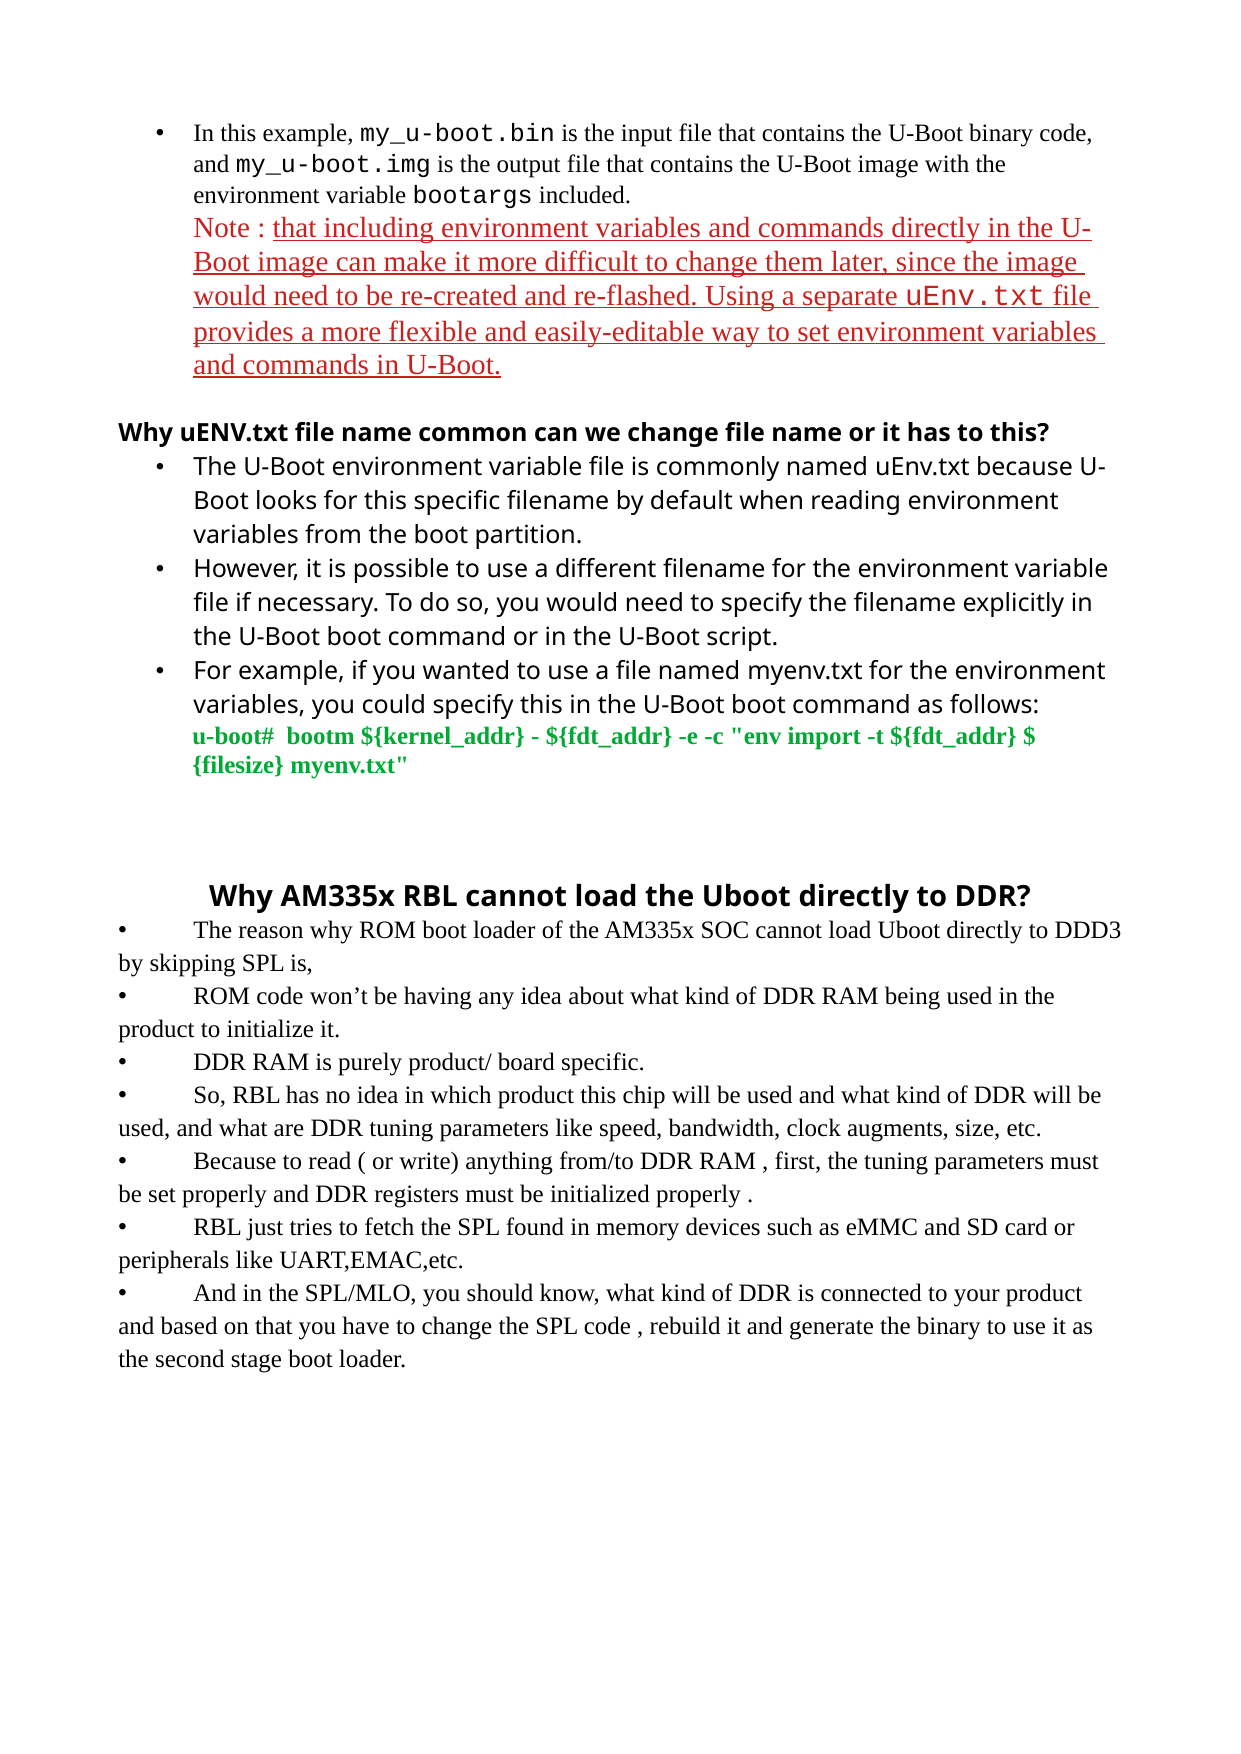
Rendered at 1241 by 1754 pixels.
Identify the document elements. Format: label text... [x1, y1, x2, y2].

list However, it is possible to use a different filename for the environment variable file if necessary. To do so, you would need to specify the filename explicitly in the U-Boot boot command or in the U-Boot script. [156, 551, 1122, 653]
text Why AM335x RBL cannot load the Uboot directly to DDR? [118, 875, 1122, 915]
list ROM code won’t be having any idea about what kind of DDR RAM being used in the product to initialize it. [118, 981, 1122, 1043]
list DDR RAM is purely product/ board specific. [118, 1047, 1122, 1076]
text Why uENV.txt file name common can we change file name or it has to this? [118, 414, 1122, 448]
list For example, if you wanted to use a file named myenv.txt for the environment variables, you could specify this in the U-Boot boot command as follows: [156, 653, 1122, 721]
list The U-Boot environment variable file is commonly named uEnv.txt because U-Boot looks for this specific filename by default when reading environment variables from the boot partition. [156, 448, 1122, 551]
text u-boot# bootm ${kernel_addr} - ${fdt_addr} -e -c "env import -t ${fdt_addr} $ {filesize} myenv.txt" [118, 721, 1122, 778]
list And in the SPL/MLO, you should know, what kind of DDR is connected to your product and based on that you have to change the SPL code , rebuild it and generate the binary to use it as the second stage boot loader. [118, 1278, 1122, 1373]
list So, RBL has no idea in which product this chip will be used and what kind of DDR will be used, and what are DDR tuning parameters like speed, bandwidth, clock augments, size, etc. [118, 1080, 1122, 1142]
list The reason why ROM boot loader of the AM335x SOC cannot load Uboot directly to DDD3 by skipping SPL is, [118, 915, 1122, 977]
list Because to read ( or write) anything from/to DDR RAM , first, the tuning parameters must be set properly and DDR registers must be initialized properly . [118, 1146, 1122, 1208]
list RBL just tries to fetch the SPL found in memory devices such as eMMC and SD card or peripherals like UART,EMAC,etc. [118, 1212, 1122, 1274]
list In this example, my_u-boot.bin is the input file that contains the U-Boot binary code, and my_u-boot.img is the output file that contains the U-Boot image with the environment variable bootargs included. [156, 118, 1122, 211]
list Note : that including environment variables and commands directly in the U-Boot image can make it more difficult to change them later, since the image would need to be re-created and re-flashed. Using a separate uEnv.txt file provides a more flexible and easily-editable way to set environment variables and commands in U-Boot. [156, 211, 1122, 381]
